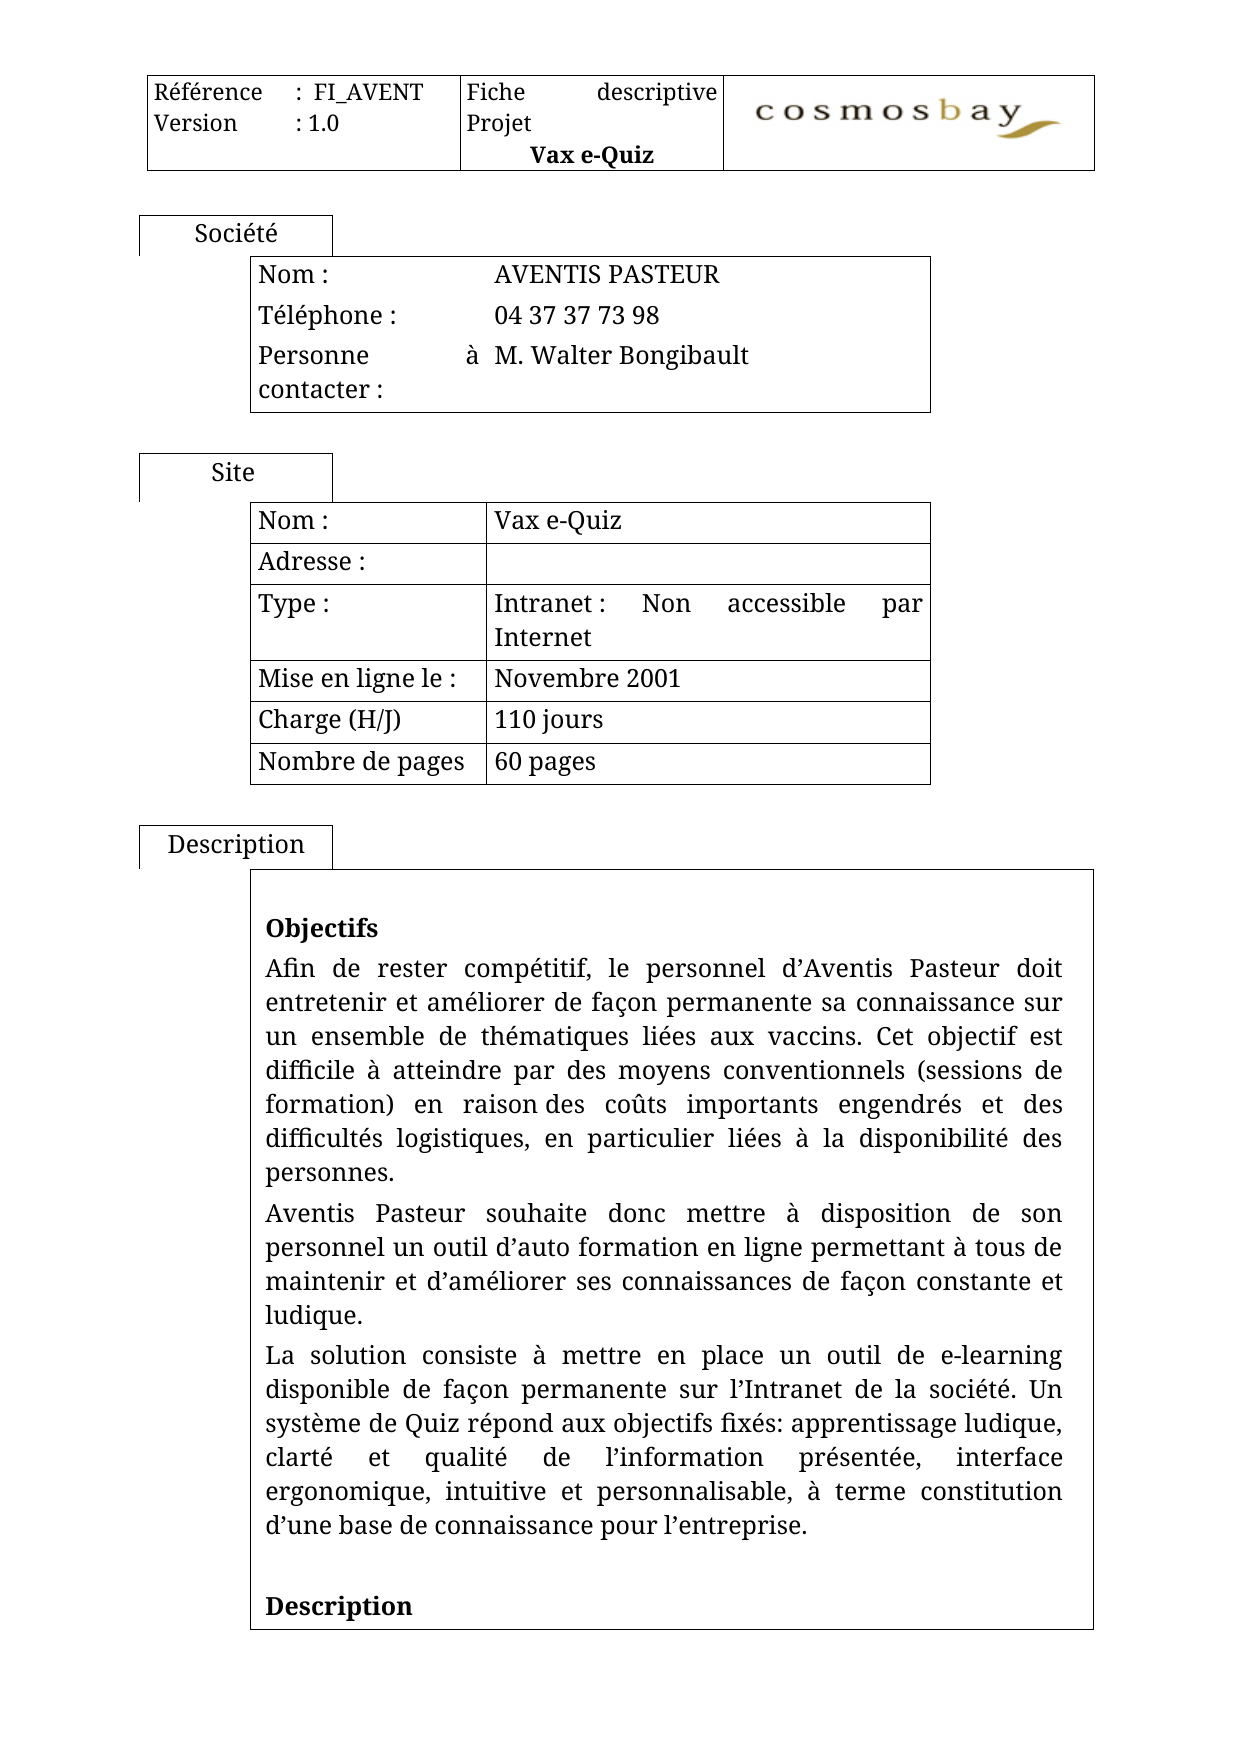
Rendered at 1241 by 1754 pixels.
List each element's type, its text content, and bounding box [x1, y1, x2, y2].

table_cell [140, 256, 250, 297]
table_cell [140, 869, 250, 1629]
table_cell M. Walter Bongibault [487, 338, 930, 412]
table_header [333, 825, 1093, 869]
table_cell Intranet : Non accessible par Internet [487, 585, 930, 660]
table_cell 110 jours [487, 702, 930, 742]
table_cell Vax e-Quiz [487, 503, 930, 543]
table_header [333, 453, 931, 502]
table_cell 04 37 37 73 98 [487, 297, 930, 338]
table_cell [140, 743, 250, 784]
table_header Site [140, 454, 332, 502]
table_cell AVENTIS PASTEUR [487, 257, 930, 297]
table_header [333, 215, 931, 256]
table_cell Novembre 2001 [487, 661, 930, 701]
table_header Description [140, 826, 332, 869]
table_cell [140, 584, 250, 660]
table_cell Nom : [251, 257, 487, 297]
table_cell Type : [251, 585, 486, 660]
table_cell Objectifs Afin de rester compétitif, le personnel d’Aventis Pasteur doit entretenir et améliorer de façon permanente sa connaissance sur un ensemble de thématiques liées aux vaccins. Cet objectif est difficile à atteindre par des moyens conventionnels (sessions de formation) en raison des coûts importants engendrés et des difficultés logistiques, en particulier liées à la disponibilité des personnes. Aventis Pasteur souhaite donc mettre à disposition de son personnel un outil d’auto formation en ligne permettant à tous de maintenir et d’améliorer ses connaissances de façon constante et ludique. La solution consiste à mettre en place un outil de e-learning disponible de façon permanente sur l’Intranet de la société. Un système de Quiz répond aux objectifs fixés: apprentissage ludique, clarté et qualité de l’information présentée, interface ergonomique, intuitive et personnalisable, à terme constitution d’une base de connaissance pour l’entreprise. Description [251, 870, 1093, 1629]
table_cell [140, 297, 250, 338]
table_cell [140, 701, 250, 742]
table_cell Mise en ligne le : [251, 661, 486, 701]
table_cell Adresse : [251, 544, 486, 584]
table_cell Charge (H/J) [251, 702, 486, 742]
table_cell Nombre de pages [251, 744, 486, 784]
table_cell [140, 338, 250, 412]
picture [749, 85, 1069, 143]
table_cell [487, 544, 930, 584]
table_cell Personne à contacter : [251, 338, 487, 412]
table_cell Téléphone : [251, 297, 487, 338]
table_cell Nom : [251, 503, 486, 543]
table_cell 60 pages [487, 744, 930, 784]
table_cell [140, 502, 250, 543]
table_cell [140, 543, 250, 584]
table_header Société [140, 216, 332, 256]
table_cell [140, 660, 250, 701]
